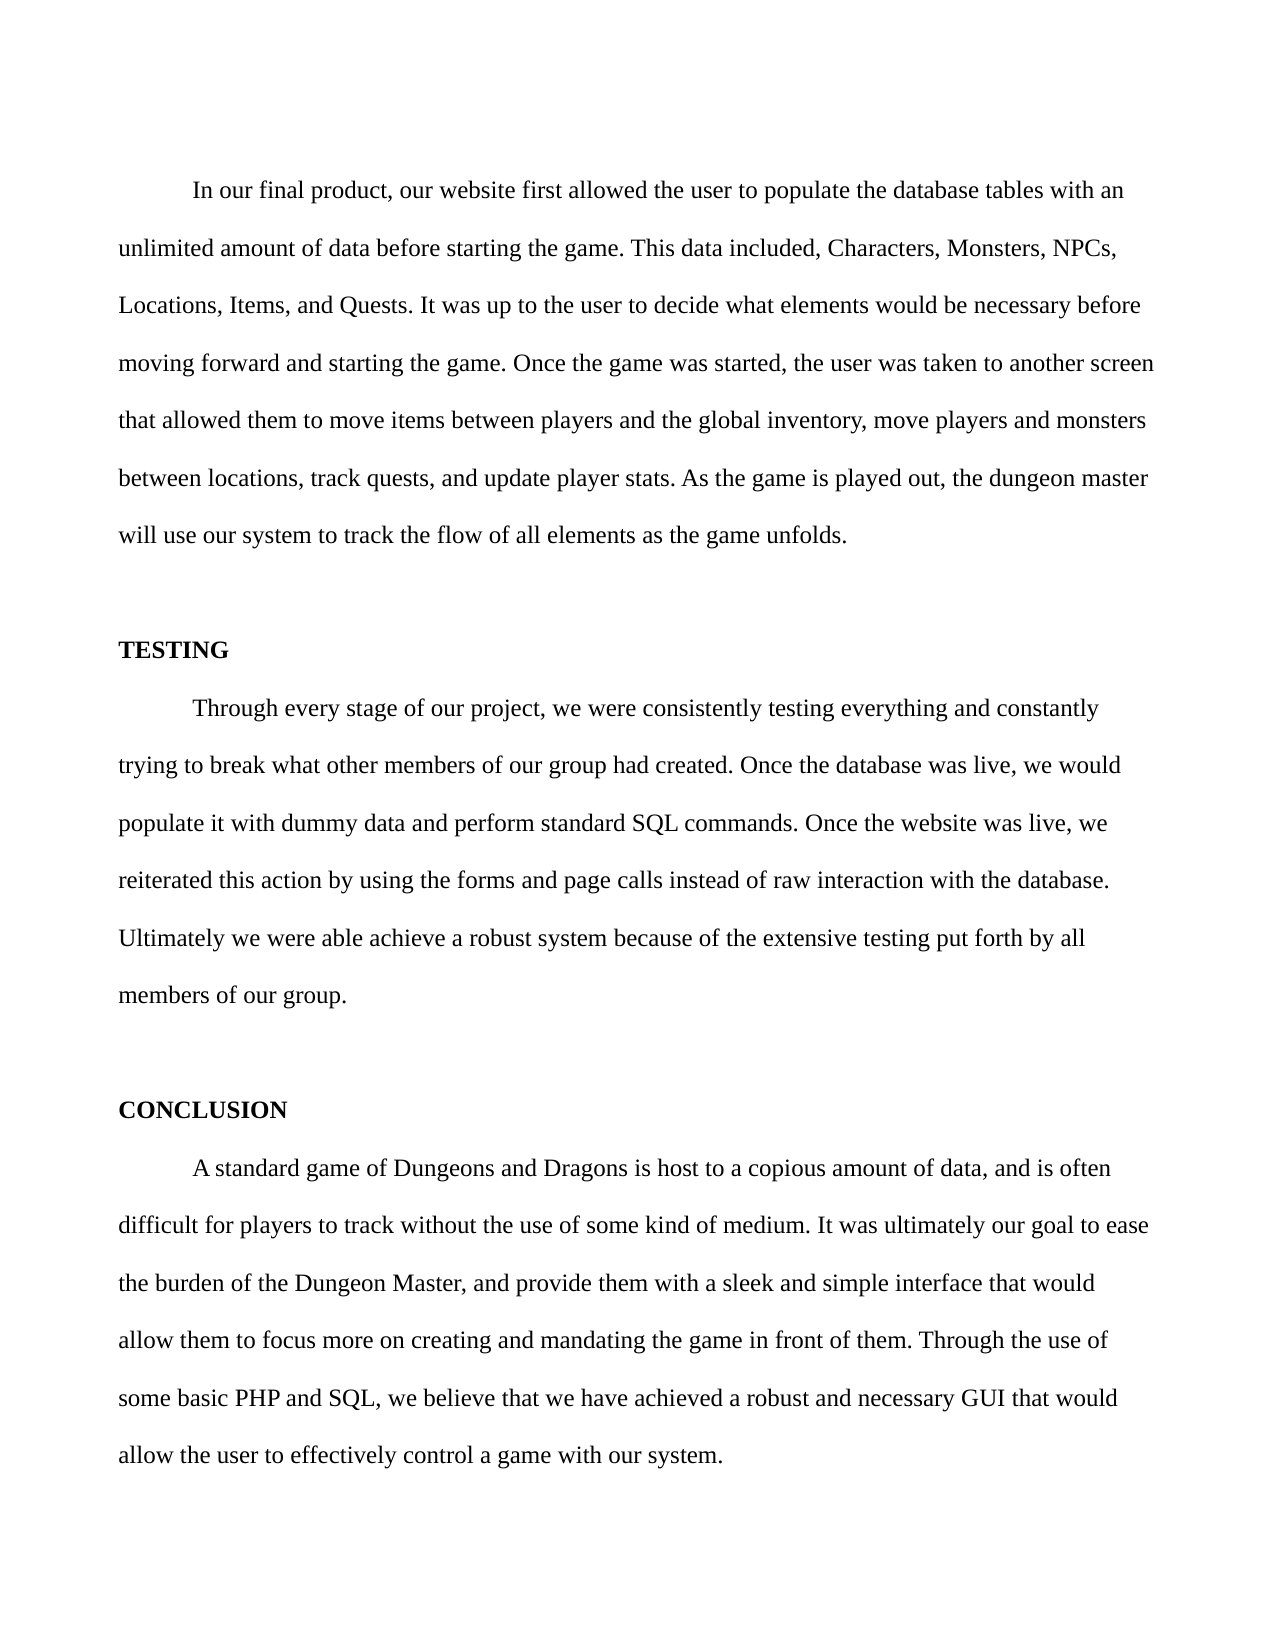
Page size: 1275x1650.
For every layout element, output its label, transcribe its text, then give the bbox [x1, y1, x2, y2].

text A standard game of Dungeons and Dragons is host to a copious amount of data, and is often difficult for players to track without the use of some kind of medium. It was ultimately our goal to ease the burden of the Dungeon Master, and provide them with a sleek and simple interface that would allow them to focus more on creating and mandating the game in front of them. Through the use of some basic PHP and SQL, we believe that we have achieved a robust and necessary GUI that would allow the user to effectively control a game with our system. [118, 1153, 1157, 1469]
text CONCLUSION [118, 1096, 1157, 1124]
text In our final product, our website first allowed the user to populate the database tables with an unlimited amount of data before starting the game. This data included, Characters, Monsters, NPCs, Locations, Items, and Quests. It was up to the user to decide what elements would be necessary before moving forward and starting the game. Once the game was started, the user was taken to another screen that allowed them to move items between players and the global inventory, move players and monsters between locations, track quests, and update player stats. As the game is played out, the dungeon master will use our system to track the flow of all elements as the game unfolds. [118, 176, 1157, 549]
text TESTING [118, 636, 1157, 664]
text Through every stage of our project, we were consistently testing everything and constantly trying to break what other members of our group had created. Once the database was live, we would populate it with dummy data and perform standard SQL commands. Once the website was live, we reiterated this action by using the forms and page calls instead of raw interaction with the database. Ultimately we were able achieve a robust system because of the extensive testing put forth by all members of our group. [118, 693, 1157, 1009]
